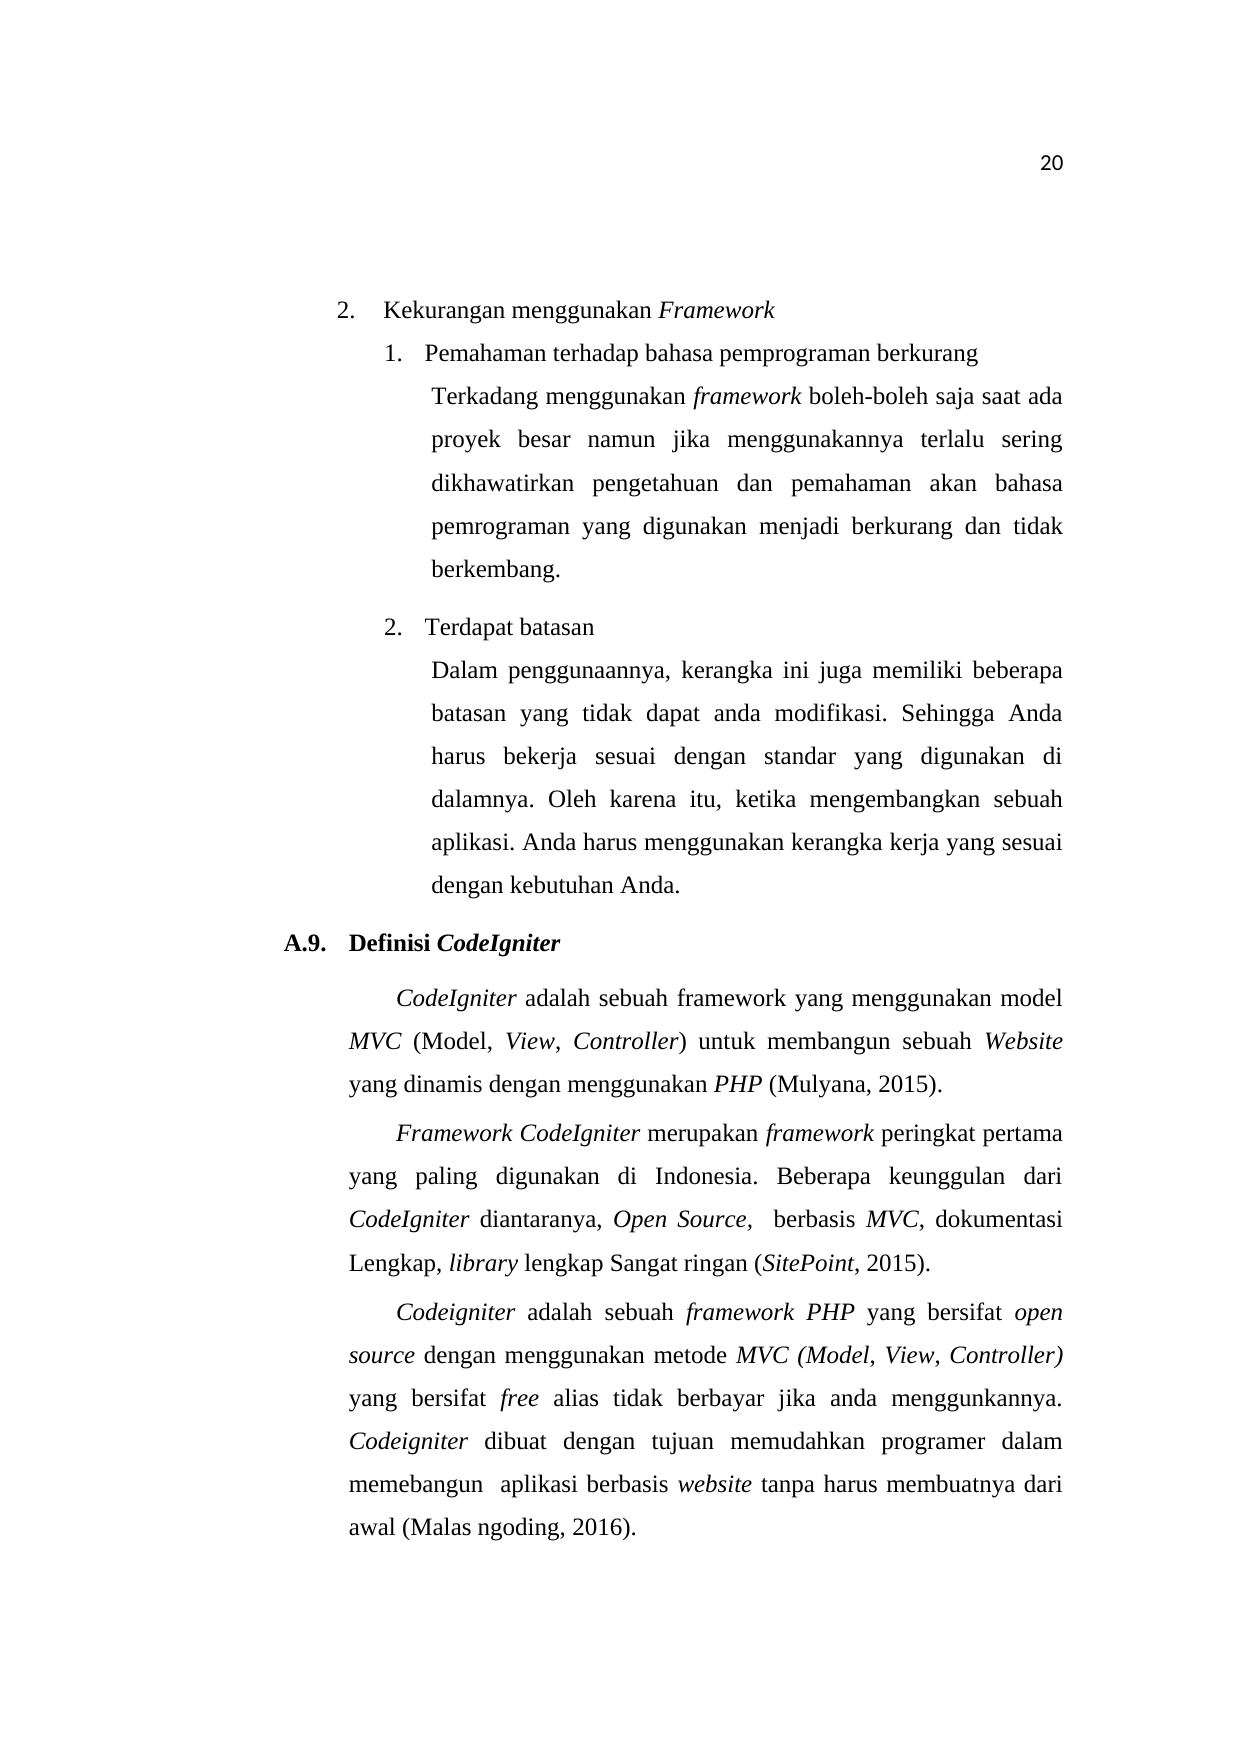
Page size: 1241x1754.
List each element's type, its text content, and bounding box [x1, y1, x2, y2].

list Pemahaman terhadap bahasa pemprograman berkurang [384, 338, 1063, 367]
list Definisi CodeIgniter [266, 928, 1063, 957]
text CodeIgniter adalah sebuah framework yang menggunakan model MVC (Model, View, Controller) untuk membangun sebuah Website yang dinamis dengan menggunakan PHP (Mulyana, 2015)⁠. [348, 983, 1063, 1098]
list Terdapat batasan [384, 612, 1063, 640]
list Terkadang menggunakan framework boleh-boleh saja saat ada proyek besar namun jika menggunakannya terlalu sering dikhawatirkan pengetahuan dan pemahaman akan bahasa pemrograman yang digunakan menjadi berkurang dan tidak berkembang. [419, 381, 1063, 583]
list Kekurangan menggunakan Framework [337, 295, 1063, 324]
text Framework CodeIgniter merupakan framework peringkat pertama yang paling digunakan di Indonesia. Beberapa keunggulan dari CodeIgniter diantaranya, Open Source, berbasis MVC, dokumentasi Lengkap, library lengkap Sangat ringan (SitePoint, 2015). [348, 1118, 1063, 1276]
list Dalam penggunaannya, kerangka ini juga memiliki beberapa batasan yang tidak dapat anda modifikasi. Sehingga Anda harus bekerja sesuai dengan standar yang digunakan di dalamnya. Oleh karena itu, ketika mengembangkan sebuah aplikasi. Anda harus menggunakan kerangka kerja yang sesuai dengan kebutuhan Anda. [390, 655, 1063, 899]
text Codeigniter adalah sebuah framework PHP yang bersifat open source dengan menggunakan metode MVC (Model, View, Controller) yang bersifat free alias tidak berbayar jika anda menggunkannya. Codeigniter dibuat dengan tujuan memudahkan programer dalam memebangun aplikasi berbasis website tanpa harus membuatnya dari awal (Malas ngoding, 2016). [348, 1297, 1063, 1541]
